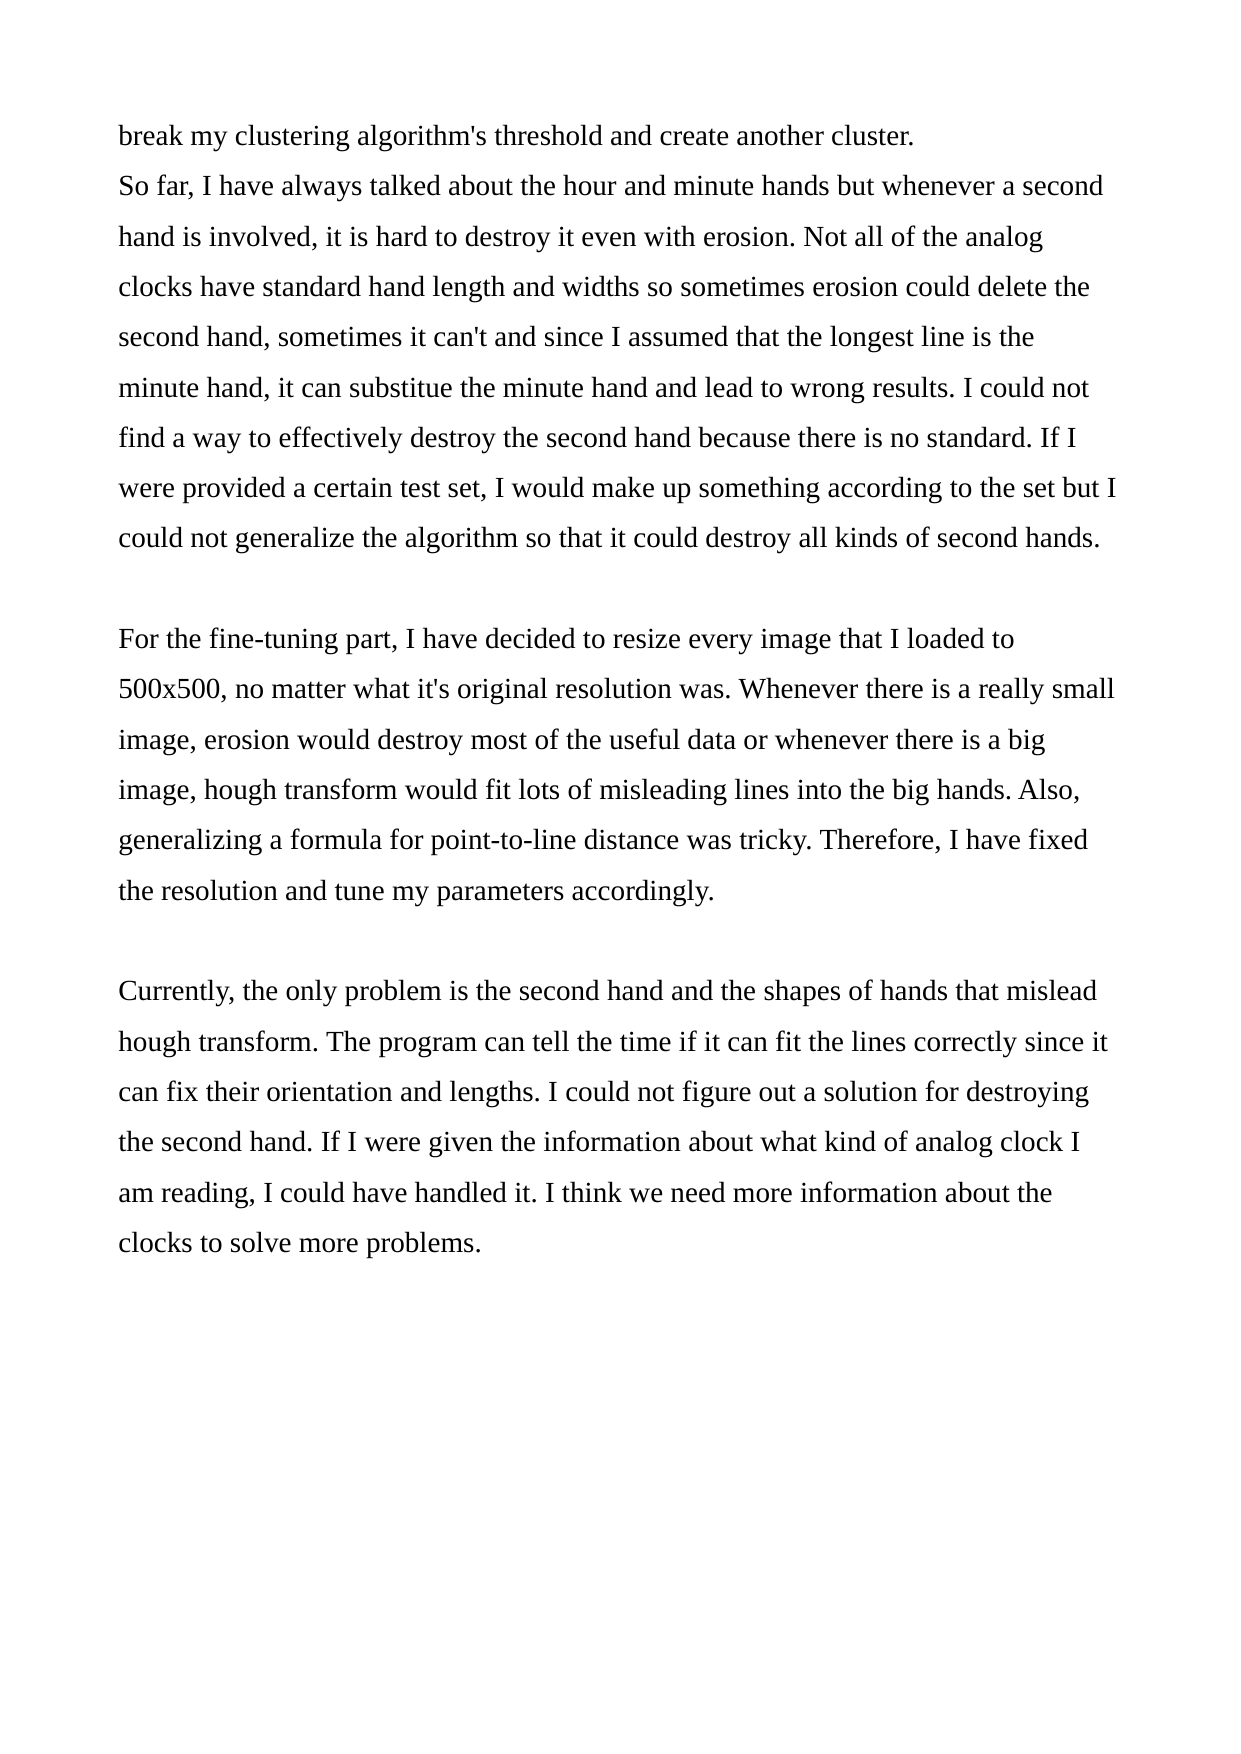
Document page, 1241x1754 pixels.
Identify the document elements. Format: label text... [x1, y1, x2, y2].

text break my clustering algorithm's threshold and create another cluster. [118, 118, 1122, 152]
text Currently, the only problem is the second hand and the shapes of hands that mislead hough transform. The program can tell the time if it can fit the lines correctly since it can fix their orientation and lengths. I could not figure out a solution for destroying the second hand. If I were given the information about what kind of analog clock I am reading, I could have handled it. I think we need more information about the clocks to solve more problems. [118, 973, 1122, 1258]
text So far, I have always talked about the hour and minute hands but whenever a second hand is involved, it is hard to destroy it even with erosion. Not all of the analog clocks have standard hand length and widths so sometimes erosion could delete the second hand, sometimes it can't and since I assumed that the longest line is the minute hand, it can substitue the minute hand and lead to wrong results. I could not find a way to effectively destroy the second hand because there is no standard. If I were provided a certain test set, I would make up something according to the set but I could not generalize the algorithm so that it could destroy all kinds of second hands. [118, 168, 1122, 554]
text For the fine-tuning part, I have decided to resize every image that I loaded to 500x500, no matter what it's original resolution was. Whenever there is a really small image, erosion would destroy most of the useful data or whenever there is a big image, hough transform would fit lots of misleading lines into the big hands. Also, generalizing a formula for point-to-line distance was tricky. Therefore, I have fixed the resolution and tune my parameters accordingly. [118, 621, 1122, 906]
